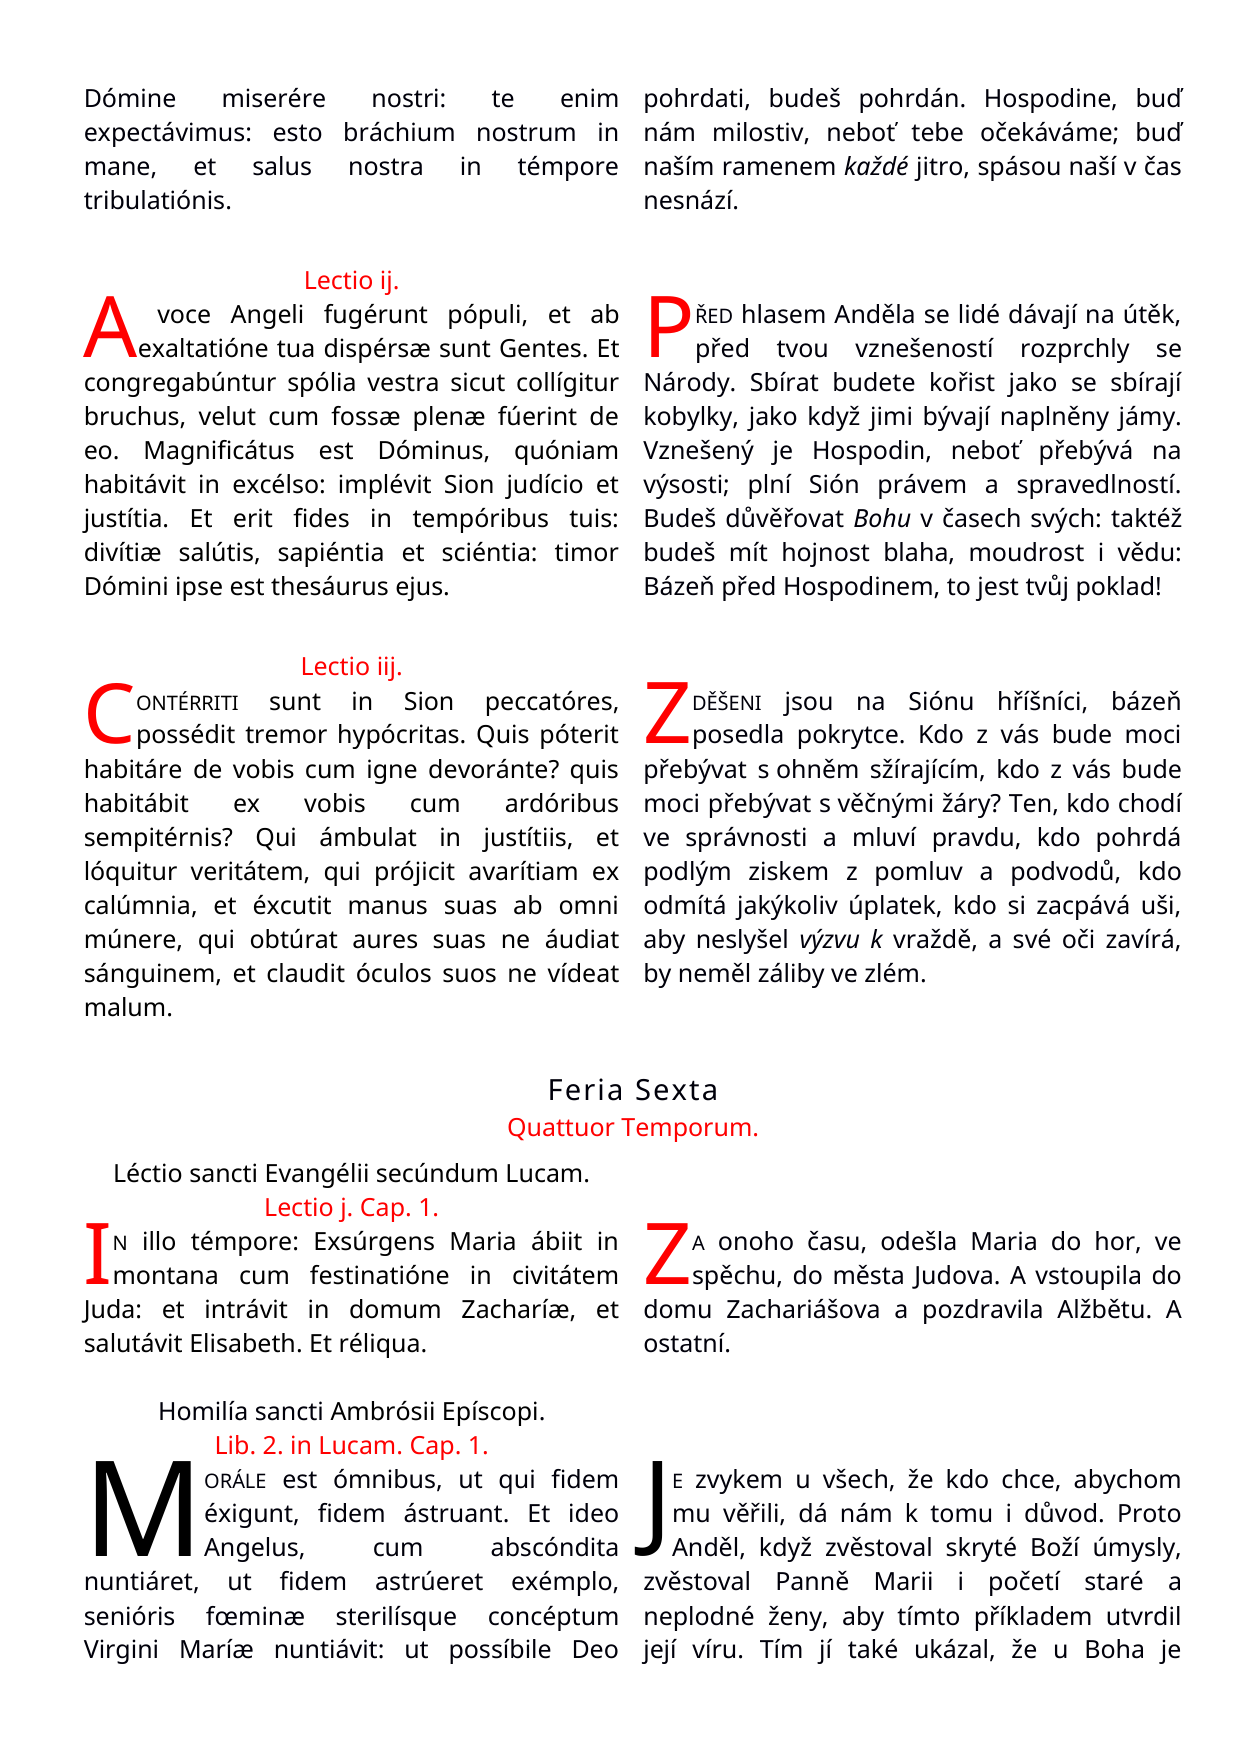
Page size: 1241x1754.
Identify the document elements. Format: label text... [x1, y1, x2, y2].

table_cell De Isaía Prophéta. Lectio j. Cap. 33. Væ qui prædáris, nonne et ipse prædáberis? et qui spernis, nonne et ipse spernéris? cum consummáveris deprædatiónem, deprædáberis: cum fatigátus desíeris contémnere, contemnéris. Dómine miserére nostri: te enim expectávimus: esto bráchium nostrum in mane, et salus nostra in témpore tribulatiónis. [72, 74, 631, 257]
table_cell Feria Sexta Quattuor Temporum. [72, 1064, 1194, 1149]
table_cell Před hlasem Anděla se lidé dávají na útěk, před tvou vznešeností rozprchly se Národy. Sbírat budete kořist jako se sbírají kobylky, jako když jimi bývají naplněny jámy. Vznešený je Hospodin, neboť přebývá na výsosti; plní Sión právem a spravedlností. Budeš důvěřovat Bohu v časech svých: taktéž budeš mít hojnost blaha, moudrost i vědu: Bázeň před Hospodinem, to jest tvůj poklad! [631, 257, 1194, 643]
table_cell Běda tobě, který loupíš, zdali i ty sám nebudeš oloupen? A který pohrdáš, zdali i tebou samotným nebudou ostatní pohrdati? Až budeš s loupením hotov, budeš oloupen; až unaven přestaneš pohrdati, budeš pohrdán. Hospodine, buď nám milostiv, neboť tebe očekáváme; buď naším ramenem každé jitro, spásou naší v čas nesnází. [631, 74, 1194, 257]
table_cell Lectio ij. A voce Angeli fugérunt pópuli, et ab exaltatióne tua dispérsæ sunt Gentes. Et congregabúntur spólia vestra sicut collígitur bruchus, velut cum fossæ plenæ fúerint de eo. Magnificátus est Dóminus, quóniam habitávit in excélso: implévit Sion judício et justítia. Et erit fides in tempóribus tuis: divítiæ salútis, sapiéntia et sciéntia: timor Dómini ipse est thesáurus ejus. [72, 257, 631, 643]
table_cell Lectio iij. Contérriti sunt in Sion peccatóres, possédit tremor hypócritas. Quis póterit habitáre de vobis cum igne devoránte? quis habitábit ex vobis cum ardóribus sempitérnis? Qui ámbulat in justítiis, et lóquitur veritátem, qui prójicit avarítiam ex calúmnia, et éxcutit manus suas ab omni múnere, qui obtúrat aures suas ne áudiat sánguinem, et claudit óculos suos ne vídeat malum. [72, 643, 631, 1064]
table_cell Zděšeni jsou na Siónu hříšníci, bázeň posedla pokrytce. Kdo z vás bude moci přebývat s ohněm sžírajícím, kdo z vás bude moci přebývat s věčnými žáry? Ten, kdo chodí ve správnosti a mluví pravdu, kdo pohrdá podlým ziskem z pomluv a podvodů, kdo odmítá jakýkoliv úplatek, kdo si zacpává uši, aby neslyšel výzvu k vraždě, a své oči zavírá, by neměl záliby ve zlém. [631, 643, 1194, 1064]
table_cell Za onoho času, odešla Maria do hor, ve spěchu, do města Judova. A vstoupila do domu Zachariášova a pozdravila Alžbětu. A ostatní. Je zvykem u všech, že kdo chce, abychom mu věřili, dá nám k tomu i důvod. Proto Anděl, když zvěstoval skryté Boží úmysly, zvěstoval Panně Marii i početí staré a neplodné ženy, aby tímto příkladem utvrdil její víru. Tím jí také ukázal, že u Boha je možné vše, co se mu zlíbí. Když to uslyšela Maria, vyšla do hor. Ne proto, že by snad neuvěřila té předpovědi, nebo by si nebyla jistá tím poslem, ani že by o tomto příkladu k utvrzení víry pochybovala, ale naopak, naplněna radostí nad tím slibem a věrna své povinnosti ve spěchu nad tou radostí vyšla na cestu. [631, 1149, 1194, 1672]
table_cell Léctio sancti Evangélii secúndum Lucam. Lectio j. Cap. 1. In illo témpore: Exsúrgens Maria ábiit in montana cum festinatióne in civitátem Juda: et intrávit in domum Zacharíæ, et salutávit Elisabeth. Et réliqua. Homilía sancti Ambrósii Epíscopi. Lib. 2. in Lucam. Cap. 1. Morále est ómnibus, ut qui fidem éxigunt, fidem ástruant. Et ideo Angelus, cum abscóndita nuntiáret, ut fidem astrúeret exémplo, senióris fœminæ sterilísque concéptum Virgini Maríæ nuntiávit: ut possíbile Deo omne, quod ei placúerit, asséreret. Ubi audívit hoc María, non quasi incrédula de oráculo, nec quasi incérta de núntio, nec quasi dúbitans de exémplo, sed quasi læta pro voto, religiósa pro offício, festína pro gáudio, in montána perréxit. [72, 1149, 631, 1672]
